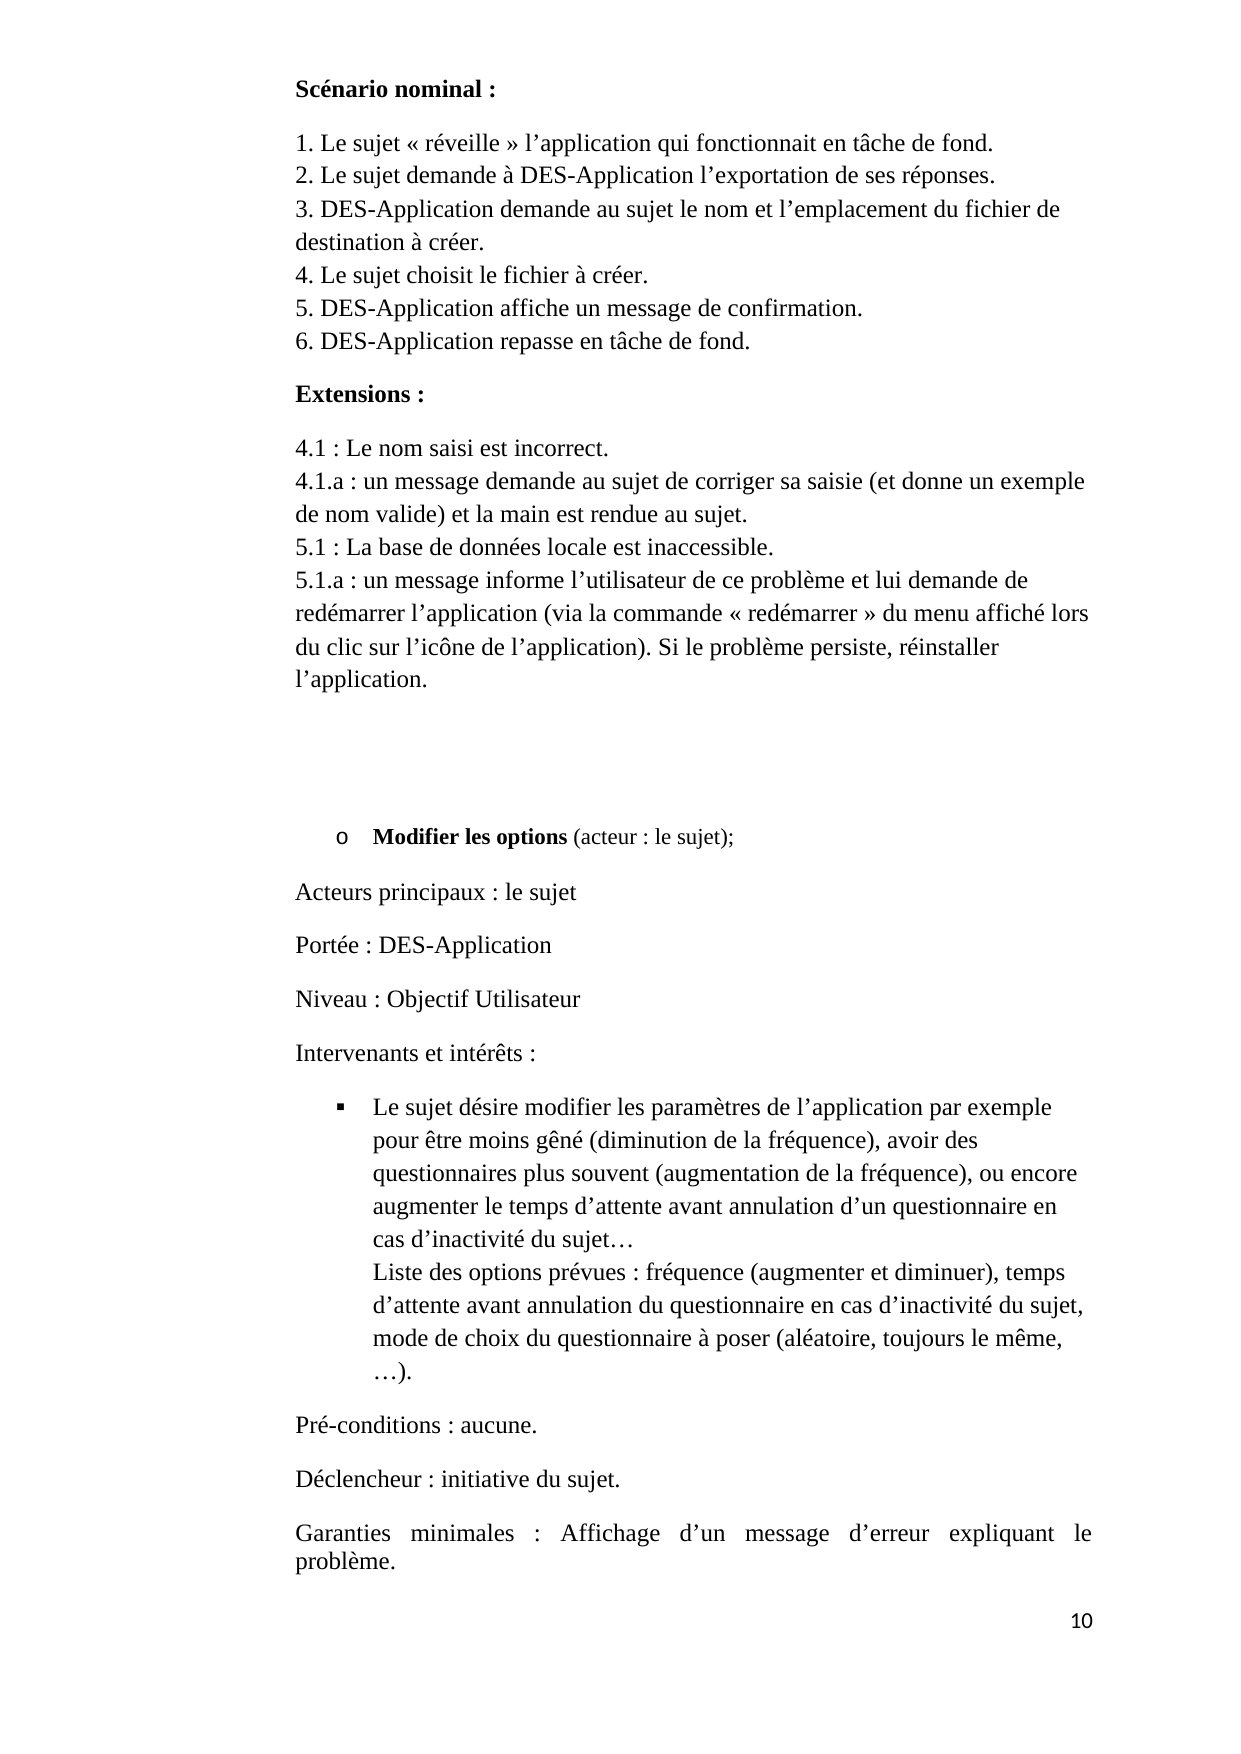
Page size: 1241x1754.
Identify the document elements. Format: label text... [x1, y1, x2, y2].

text Niveau : Objectif Utilisateur [221, 984, 1093, 1013]
text Déclencheur : initiative du sujet. [295, 1464, 1093, 1493]
list Acteurs principaux : le sujet [294, 877, 1093, 905]
list Le sujet désire modifier les paramètres de l’application par exemple pour être moins gêné (diminution de la fréquence), avoir des questionnaires plus souvent (augmentation de la fréquence), ou encore augmenter le temps d’attente avant annulation d’un questionnaire en cas d’inactivité du sujet… Liste des options prévues : fréquence (augmenter et diminuer), temps d’attente avant annulation du questionnaire en cas d’inactivité du sujet, mode de choix du questionnaire à poser (aléatoire, toujours le même, …). [335, 1092, 1093, 1385]
list Modifier les options (acteur : le sujet); [335, 823, 1093, 852]
text 4.1 : Le nom saisi est incorrect. 4.1.a : un message demande au sujet de corriger sa saisie (et donne un exemple de nom valide) et la main est rendue au sujet. 5.1 : La base de données locale est inaccessible. 5.1.a : un message informe l’utilisateur de ce problème et lui demande de redémarrer l’application (via la commande « redémarrer » du menu affiché lors du clic sur l’icône de l’application). Si le problème persiste, réinstaller l’application. [295, 433, 1093, 693]
text Scénario nominal : [295, 74, 1093, 102]
text 1. Le sujet « réveille » l’application qui fonctionnait en tâche de fond. 2. Le sujet demande à DES-Application l’exportation de ses réponses. 3. DES-Application demande au sujet le nom et l’emplacement du fichier de destination à créer. 4. Le sujet choisit le fichier à créer. 5. DES-Application affiche un message de confirmation. 6. DES-Application repasse en tâche de fond. [295, 128, 1093, 354]
text Pré-conditions : aucune. [295, 1410, 1093, 1439]
text Garanties minimales : Affichage d’un message d’erreur expliquant le problème. [295, 1518, 1093, 1575]
text Intervenants et intérêts : [221, 1038, 1093, 1067]
text Portée : DES-Application [221, 930, 1093, 959]
text Extensions : [223, 379, 1093, 408]
